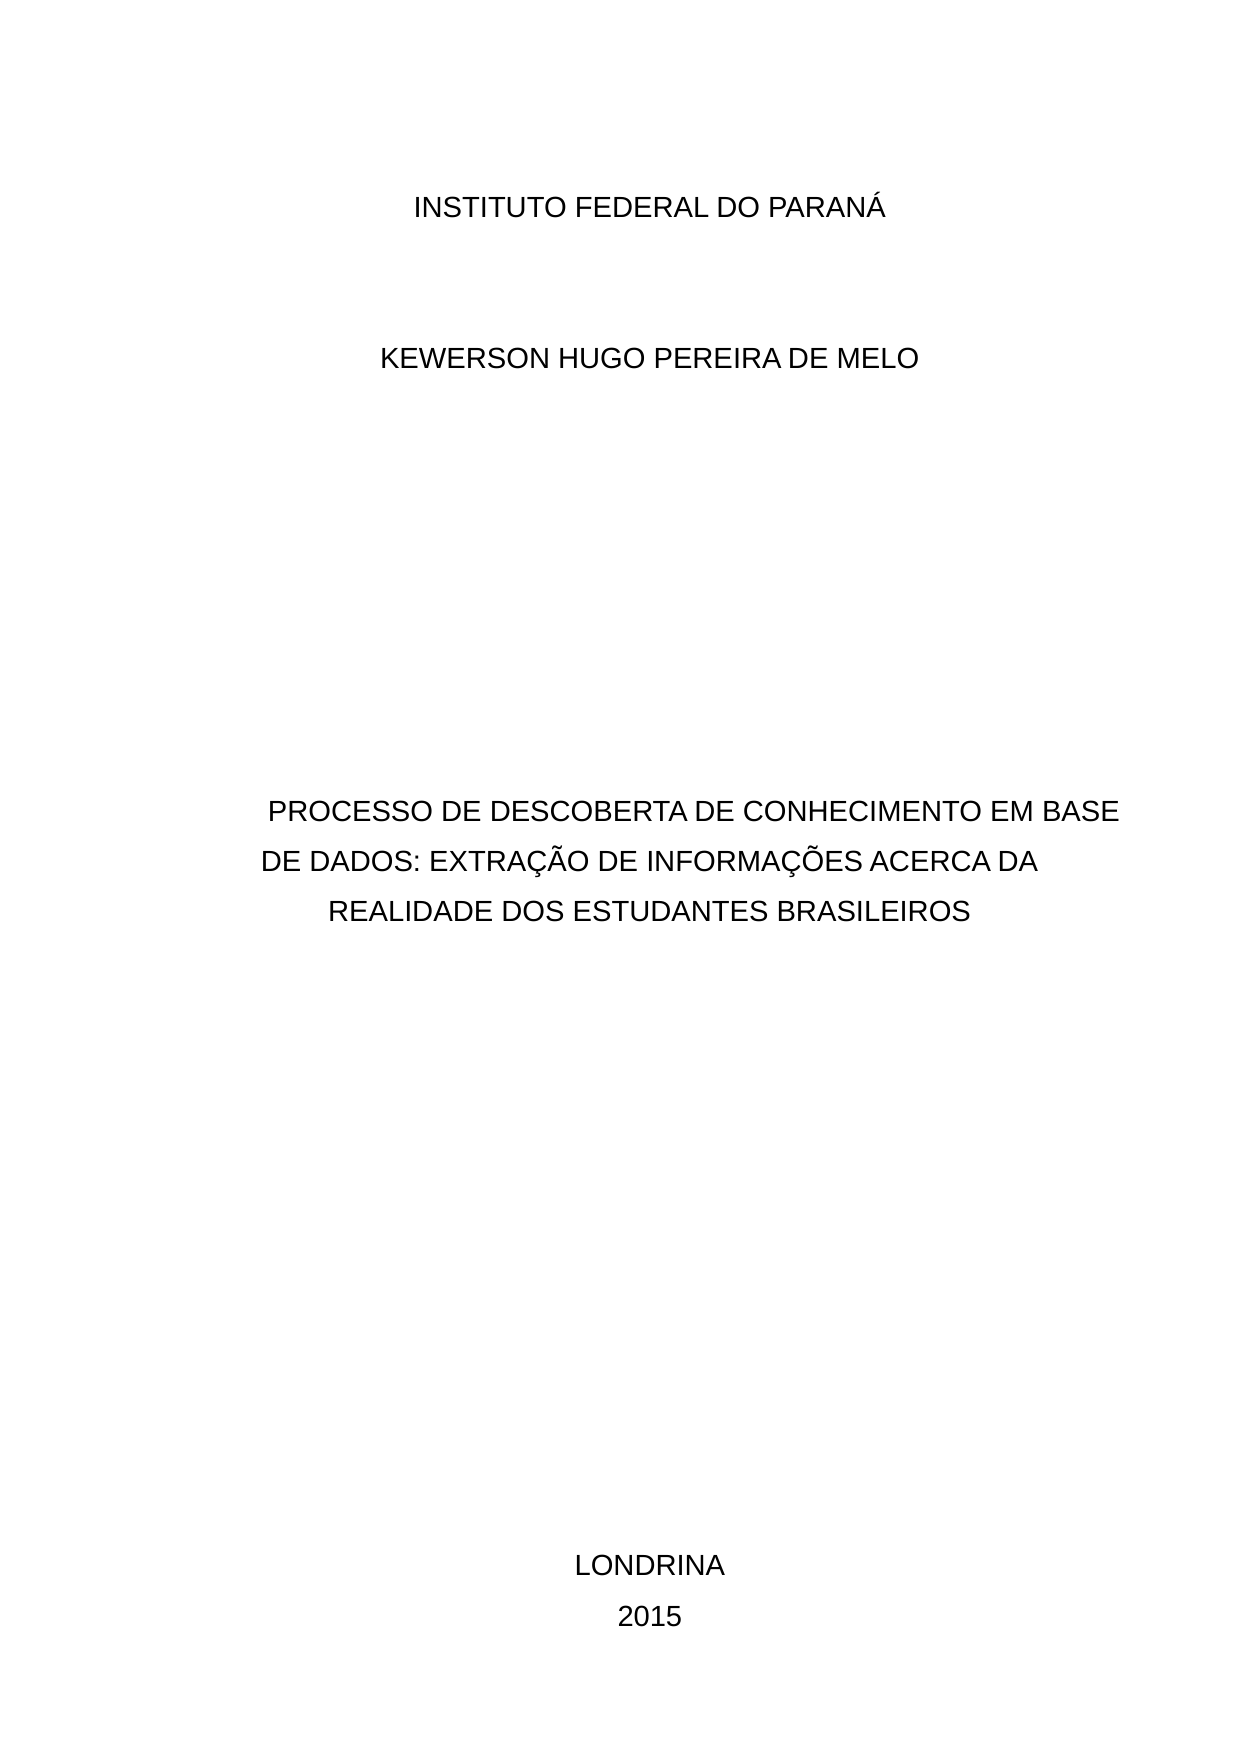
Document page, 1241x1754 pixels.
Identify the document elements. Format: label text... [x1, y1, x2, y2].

text KEWERSON HUGO PEREIRA DE MELO [177, 341, 1122, 374]
text PROCESSO DE DESCOBERTA DE CONHECIMENTO EM BASE DE DADOS: EXTRAÇÃO DE INFORMAÇÕES ACERCA DA REALIDADE DOS ESTUDANTES BRASILEIROS [177, 794, 1122, 928]
text LONDRINA [177, 1548, 1122, 1582]
text INSTITUTO FEDERAL DO PARANÁ [177, 190, 1122, 223]
text 2015 [177, 1599, 1122, 1632]
